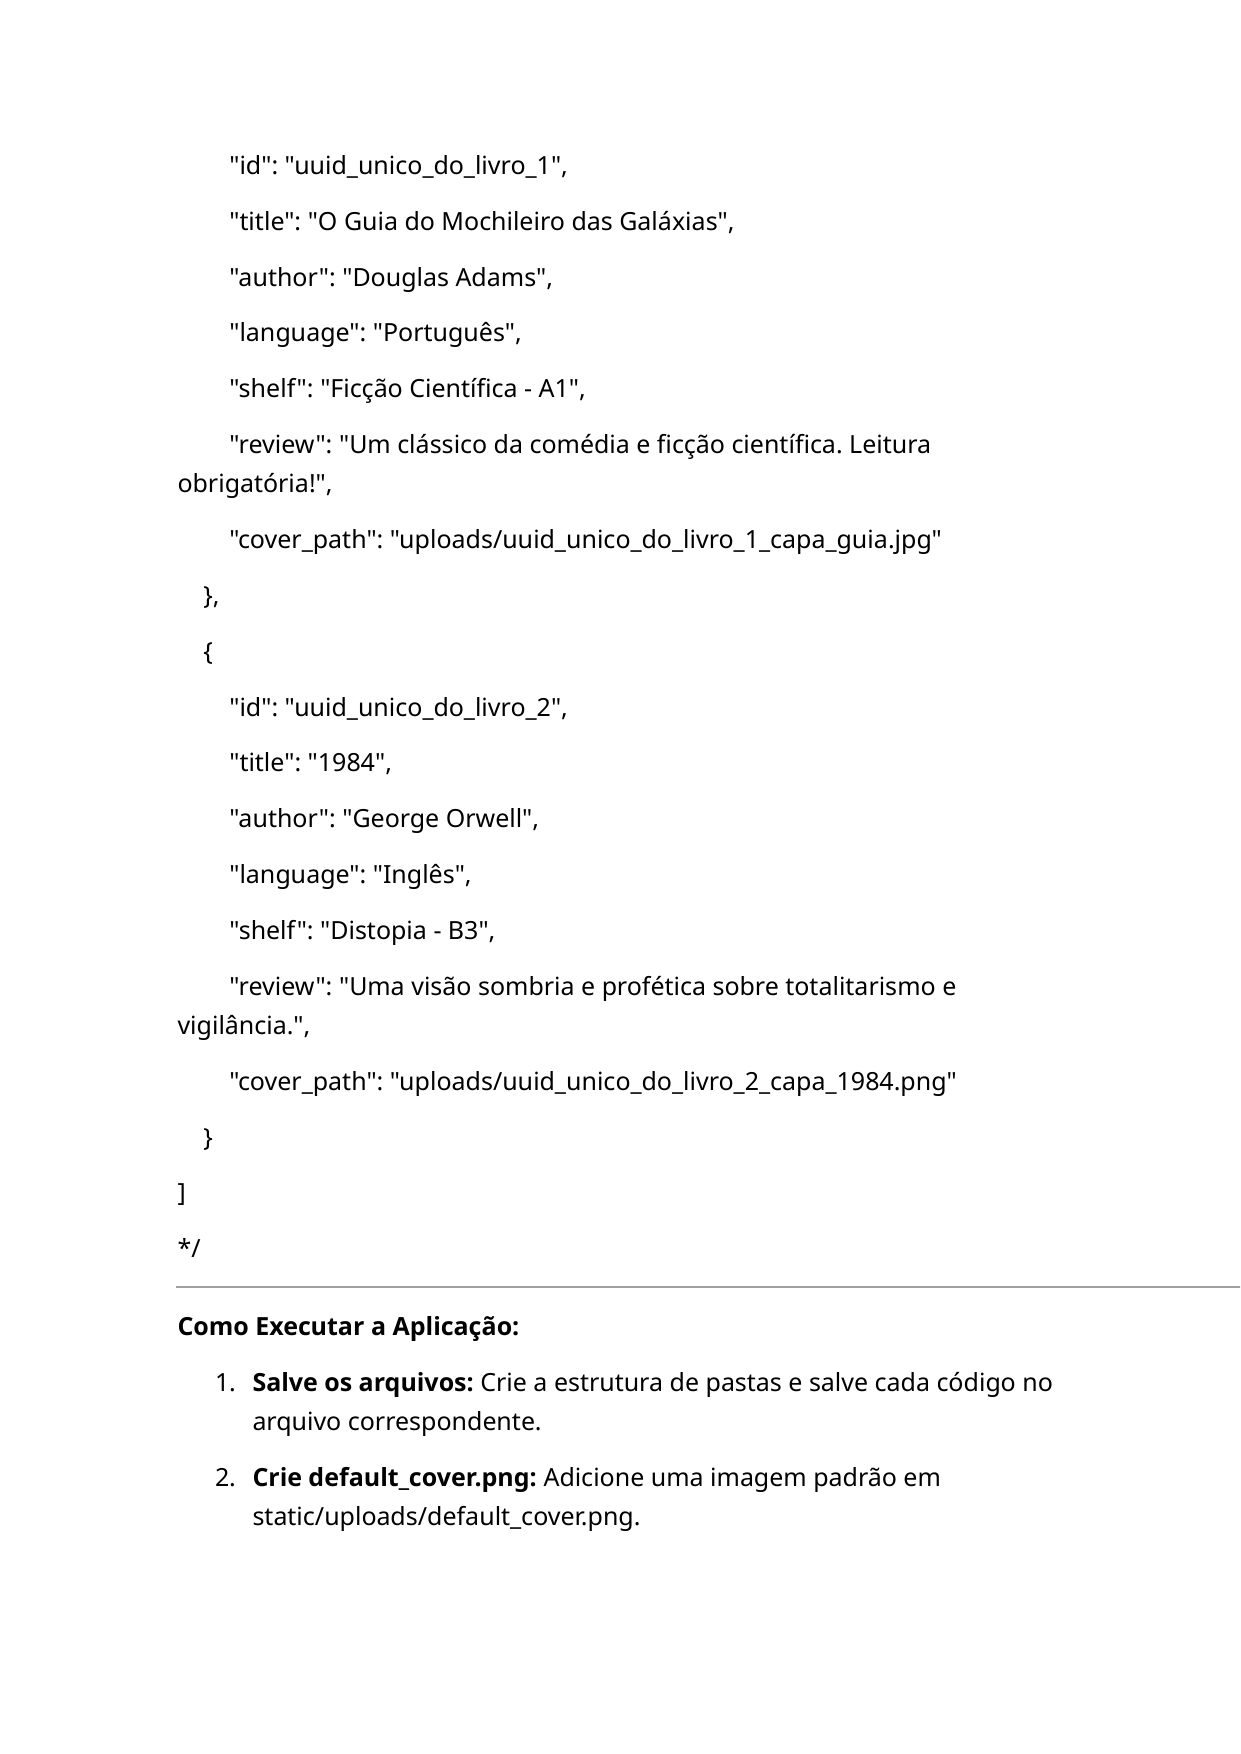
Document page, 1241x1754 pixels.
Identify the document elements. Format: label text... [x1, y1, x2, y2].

text "title": "1984", [177, 745, 1063, 779]
list Salve os arquivos: Crie a estrutura de pastas e salve cada código no arquivo correspondente. [215, 1365, 1063, 1438]
text "shelf": "Distopia - B3", [177, 913, 1063, 947]
text "review": "Uma visão sombria e profética sobre totalitarismo e vigilância.", [177, 968, 1063, 1042]
text "cover_path": "uploads/uuid_unico_do_livro_2_capa_1984.png" [177, 1063, 1063, 1097]
text "language": "Inglês", [177, 857, 1063, 891]
text "id": "uuid_unico_do_livro_1", [177, 148, 1063, 182]
text "language": "Português", [177, 315, 1063, 349]
text } [177, 1119, 1063, 1153]
text "author": "Douglas Adams", [177, 259, 1063, 293]
text "review": "Um clássico da comédia e ficção científica. Leitura obrigatória!", [177, 427, 1063, 500]
text "author": "George Orwell", [177, 801, 1063, 835]
text "cover_path": "uploads/uuid_unico_do_livro_1_capa_guia.jpg" [177, 522, 1063, 556]
text { [177, 633, 1063, 667]
text "shelf": "Ficção Científica - A1", [177, 371, 1063, 405]
text Como Executar a Aplicação: [177, 1309, 1063, 1343]
text "id": "uuid_unico_do_livro_2", [177, 689, 1063, 723]
text "title": "O Guia do Mochileiro das Galáxias", [177, 203, 1063, 237]
text */ [177, 1231, 1063, 1265]
text ] [177, 1175, 1063, 1209]
text }, [177, 578, 1063, 612]
list Crie default_cover.png: Adicione uma imagem padrão em static/uploads/default_cover.png. [215, 1460, 1063, 1533]
